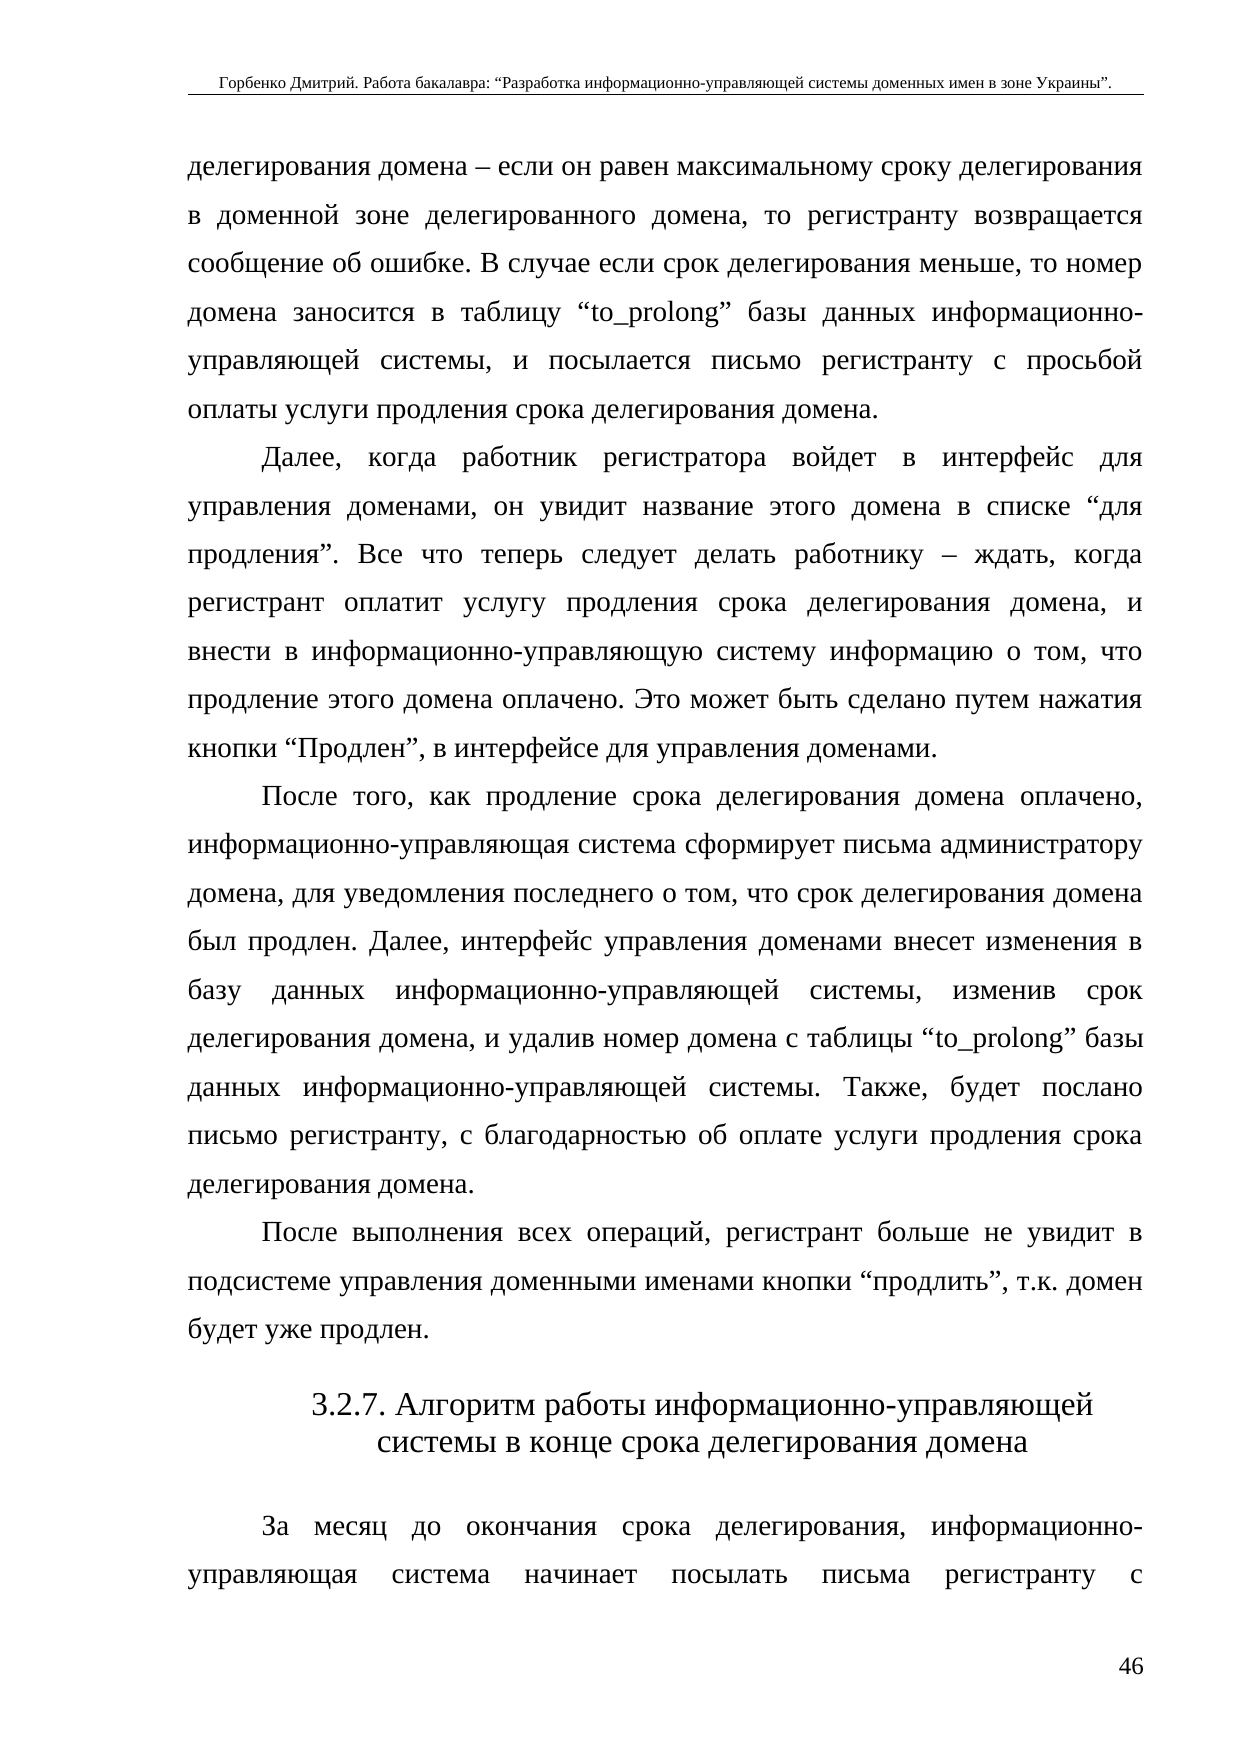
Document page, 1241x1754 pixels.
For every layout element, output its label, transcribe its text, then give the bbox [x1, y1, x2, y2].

text делегирования домена – если он равен максимальному сроку делегирования в доменной зоне делегированного домена, то регистранту возвращается сообщение об ошибке. В случае если срок делегирования меньше, то номер домена заносится в таблицу “to_prolong” базы данных информационно-управляющей системы, и посылается письмо регистранту с просьбой оплаты услуги продления срока делегирования домена. [187, 150, 1144, 424]
text После выполнения всех операций, регистрант больше не увидит в подсистеме управления доменными именами кнопки “продлить”, т.к. домен будет уже продлен. [187, 1215, 1144, 1344]
text Далее, когда работник регистратора войдет в интерфейс для управления доменами, он увидит название этого домена в списке “для продления”. Все что теперь следует делать работнику – ждать, когда регистрант оплатит услугу продления срока делегирования домена, и внести в информационно-управляющую систему информацию о том, что продление этого домена оплачено. Это может быть сделано путем нажатия кнопки “Продлен”, в интерфейсе для управления доменами. [187, 440, 1144, 763]
text За месяц до окончания срока делегирования, информационно-управляющая система начинает посылать письма регистранту с [187, 1509, 1144, 1590]
text После того, как продление срока делегирования домена оплачено, информационно-управляющая система сформирует письма администратору домена, для уведомления последнего о том, что срок делегирования домена был продлен. Далее, интерфейс управления доменами внесет изменения в базу данных информационно-управляющей системы, изменив срок делегирования домена, и удалив номер домена с таблицы “to_prolong” базы данных информационно-управляющей системы. Также, будет послано письмо регистранту, с благодарностью об оплате услуги продления срока делегирования домена. [187, 779, 1144, 1199]
text 3.2.7. Алгоритм работы информационно-управляющей системы в конце срока делегирования домена [261, 1386, 1144, 1459]
